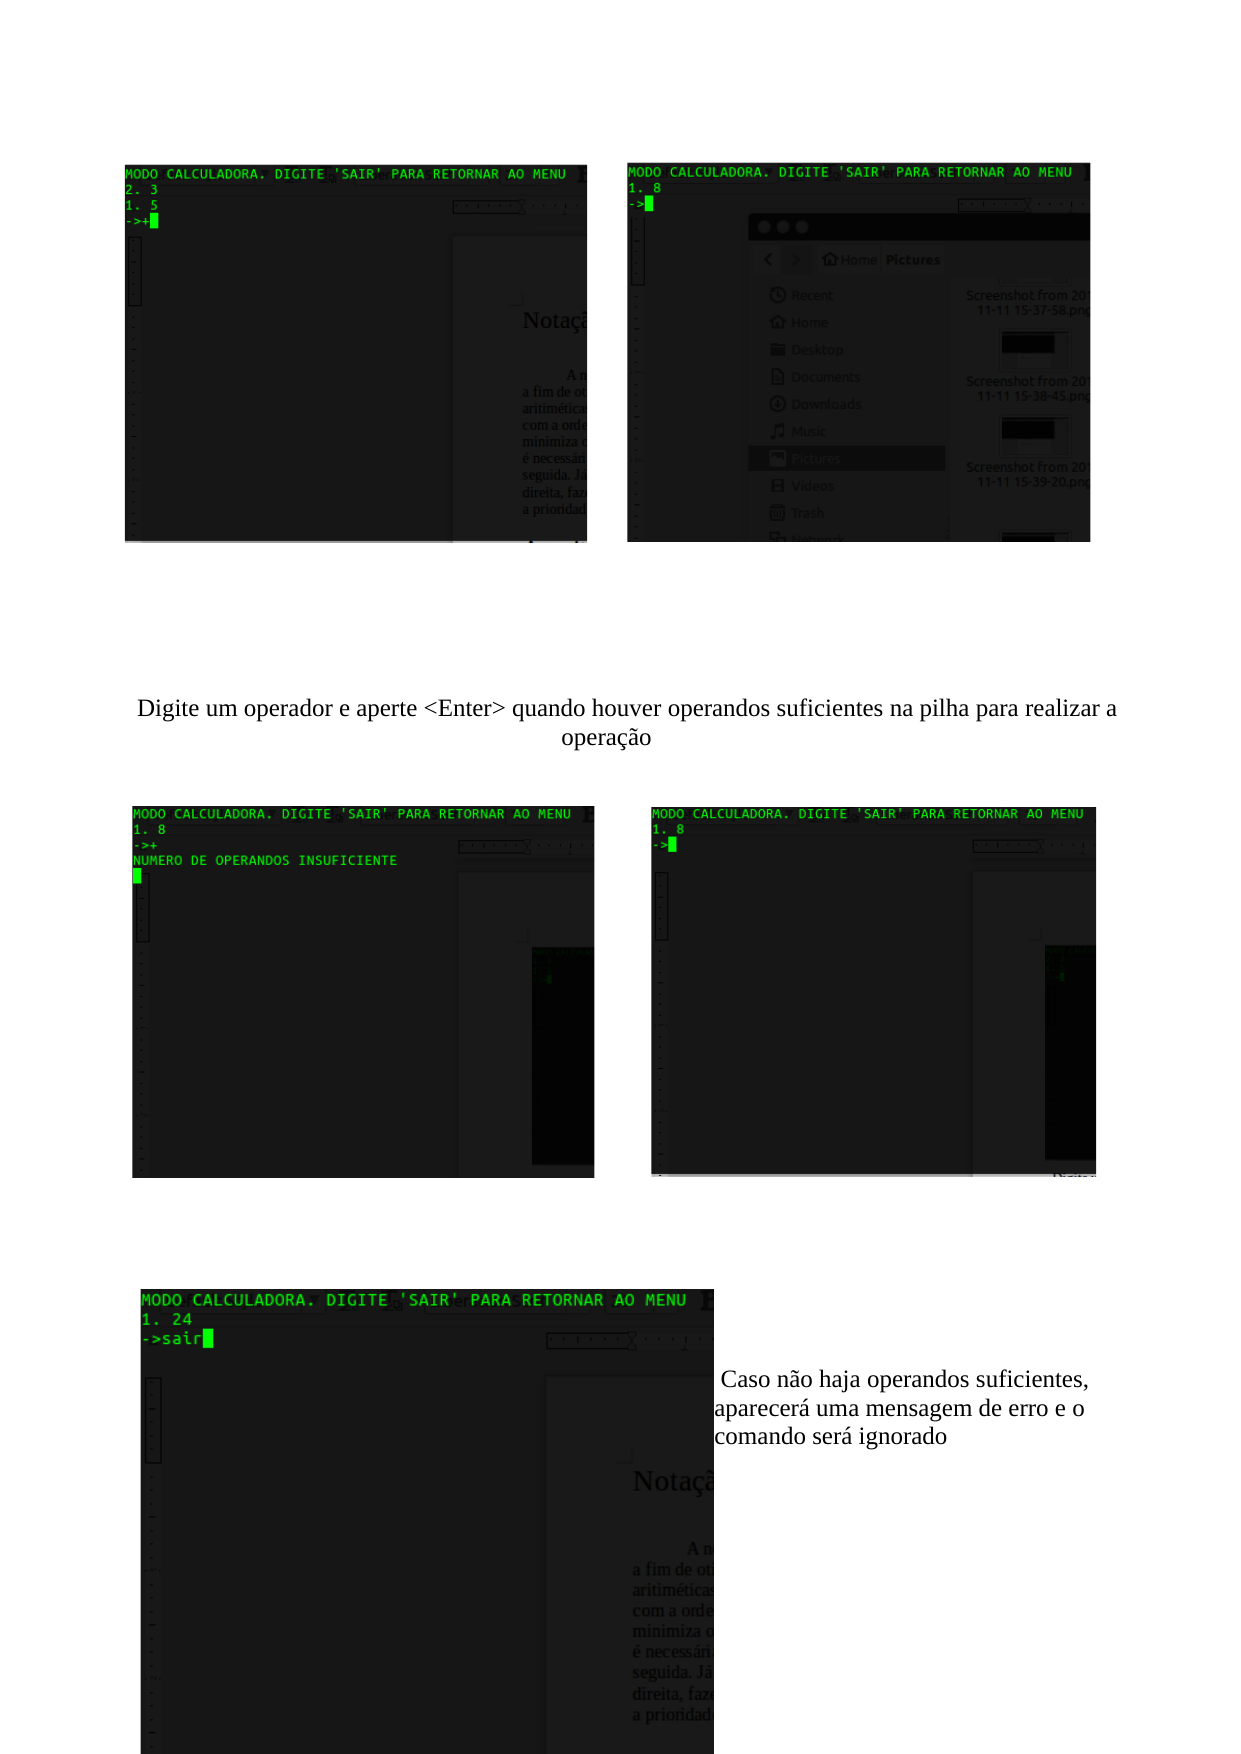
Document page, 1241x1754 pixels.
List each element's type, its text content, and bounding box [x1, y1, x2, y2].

text [118, 1364, 140, 1450]
text Digite um operador e aperte <Enter> quando houver operandos suficientes na pilha para realizar a operação [118, 693, 1122, 751]
text Caso não haja operandos suficientes, aparecerá uma mensagem de erro e o comando será ignorado [714, 1364, 1122, 1450]
picture [124, 164, 588, 543]
picture [132, 806, 595, 1178]
picture [651, 807, 1097, 1177]
picture [627, 162, 1091, 542]
picture [140, 1289, 714, 1754]
